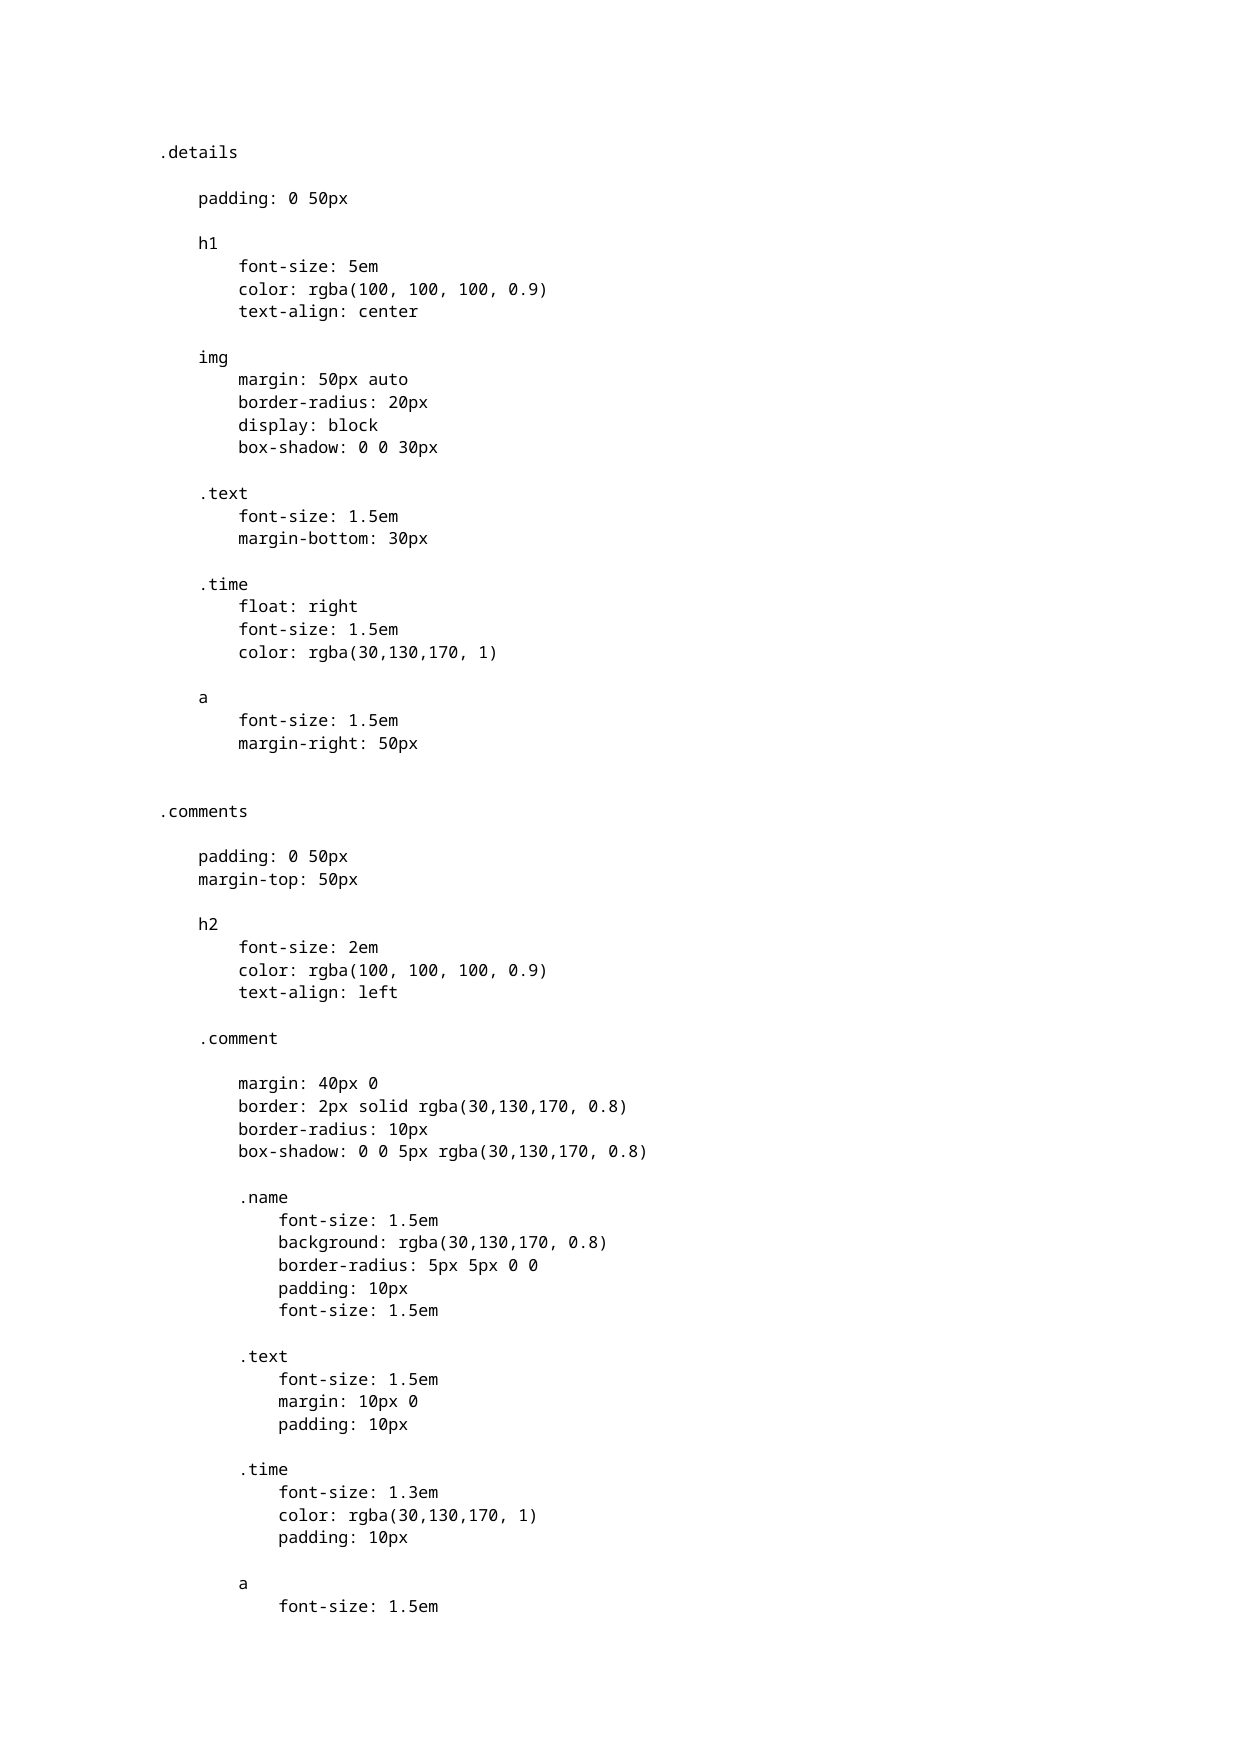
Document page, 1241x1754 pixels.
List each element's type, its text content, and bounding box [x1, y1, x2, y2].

text .text [118, 1344, 1122, 1367]
text padding: 10px [118, 1526, 1122, 1549]
text margin-bottom: 30px [118, 527, 1122, 549]
text a [118, 1571, 1122, 1594]
text font-size: 5em [118, 254, 1122, 277]
text display: block [118, 413, 1122, 436]
text background: rgba(30,130,170, 0.8) [118, 1231, 1122, 1253]
text color: rgba(30,130,170, 1) [118, 1503, 1122, 1526]
text margin: 10px 0 [118, 1390, 1122, 1412]
text font-size: 1.5em [118, 618, 1122, 640]
text border: 2px solid rgba(30,130,170, 0.8) [118, 1094, 1122, 1117]
text margin: 40px 0 [118, 1072, 1122, 1094]
text color: rgba(100, 100, 100, 0.9) [118, 277, 1122, 300]
text font-size: 1.5em [118, 1367, 1122, 1390]
text float: right [118, 595, 1122, 618]
text font-size: 1.3em [118, 1481, 1122, 1503]
text padding: 10px [118, 1276, 1122, 1299]
text padding: 0 50px [118, 845, 1122, 867]
text border-radius: 5px 5px 0 0 [118, 1253, 1122, 1276]
text h2 [118, 913, 1122, 936]
text font-size: 2em [118, 936, 1122, 958]
text text-align: left [118, 981, 1122, 1004]
text img [118, 345, 1122, 368]
text font-size: 1.5em [118, 504, 1122, 527]
text margin-top: 50px [118, 867, 1122, 890]
text a [118, 686, 1122, 708]
text .comment [118, 1026, 1122, 1049]
text font-size: 1.5em [118, 1594, 1122, 1617]
text border-radius: 20px [118, 391, 1122, 413]
text padding: 10px [118, 1412, 1122, 1435]
text .details [118, 141, 1122, 163]
text .time [118, 1458, 1122, 1481]
text font-size: 1.5em [118, 1208, 1122, 1231]
text padding: 0 50px [118, 186, 1122, 209]
text .text [118, 481, 1122, 504]
text margin-right: 50px [118, 731, 1122, 754]
text font-size: 1.5em [118, 1299, 1122, 1322]
text box-shadow: 0 0 30px [118, 436, 1122, 459]
text .time [118, 572, 1122, 595]
text color: rgba(100, 100, 100, 0.9) [118, 958, 1122, 981]
text .comments [118, 799, 1122, 822]
text text-align: center [118, 300, 1122, 322]
text .name [118, 1185, 1122, 1208]
text border-radius: 10px [118, 1117, 1122, 1140]
text margin: 50px auto [118, 368, 1122, 391]
text h1 [118, 232, 1122, 254]
text color: rgba(30,130,170, 1) [118, 640, 1122, 663]
text box-shadow: 0 0 5px rgba(30,130,170, 0.8) [118, 1140, 1122, 1163]
text font-size: 1.5em [118, 708, 1122, 731]
